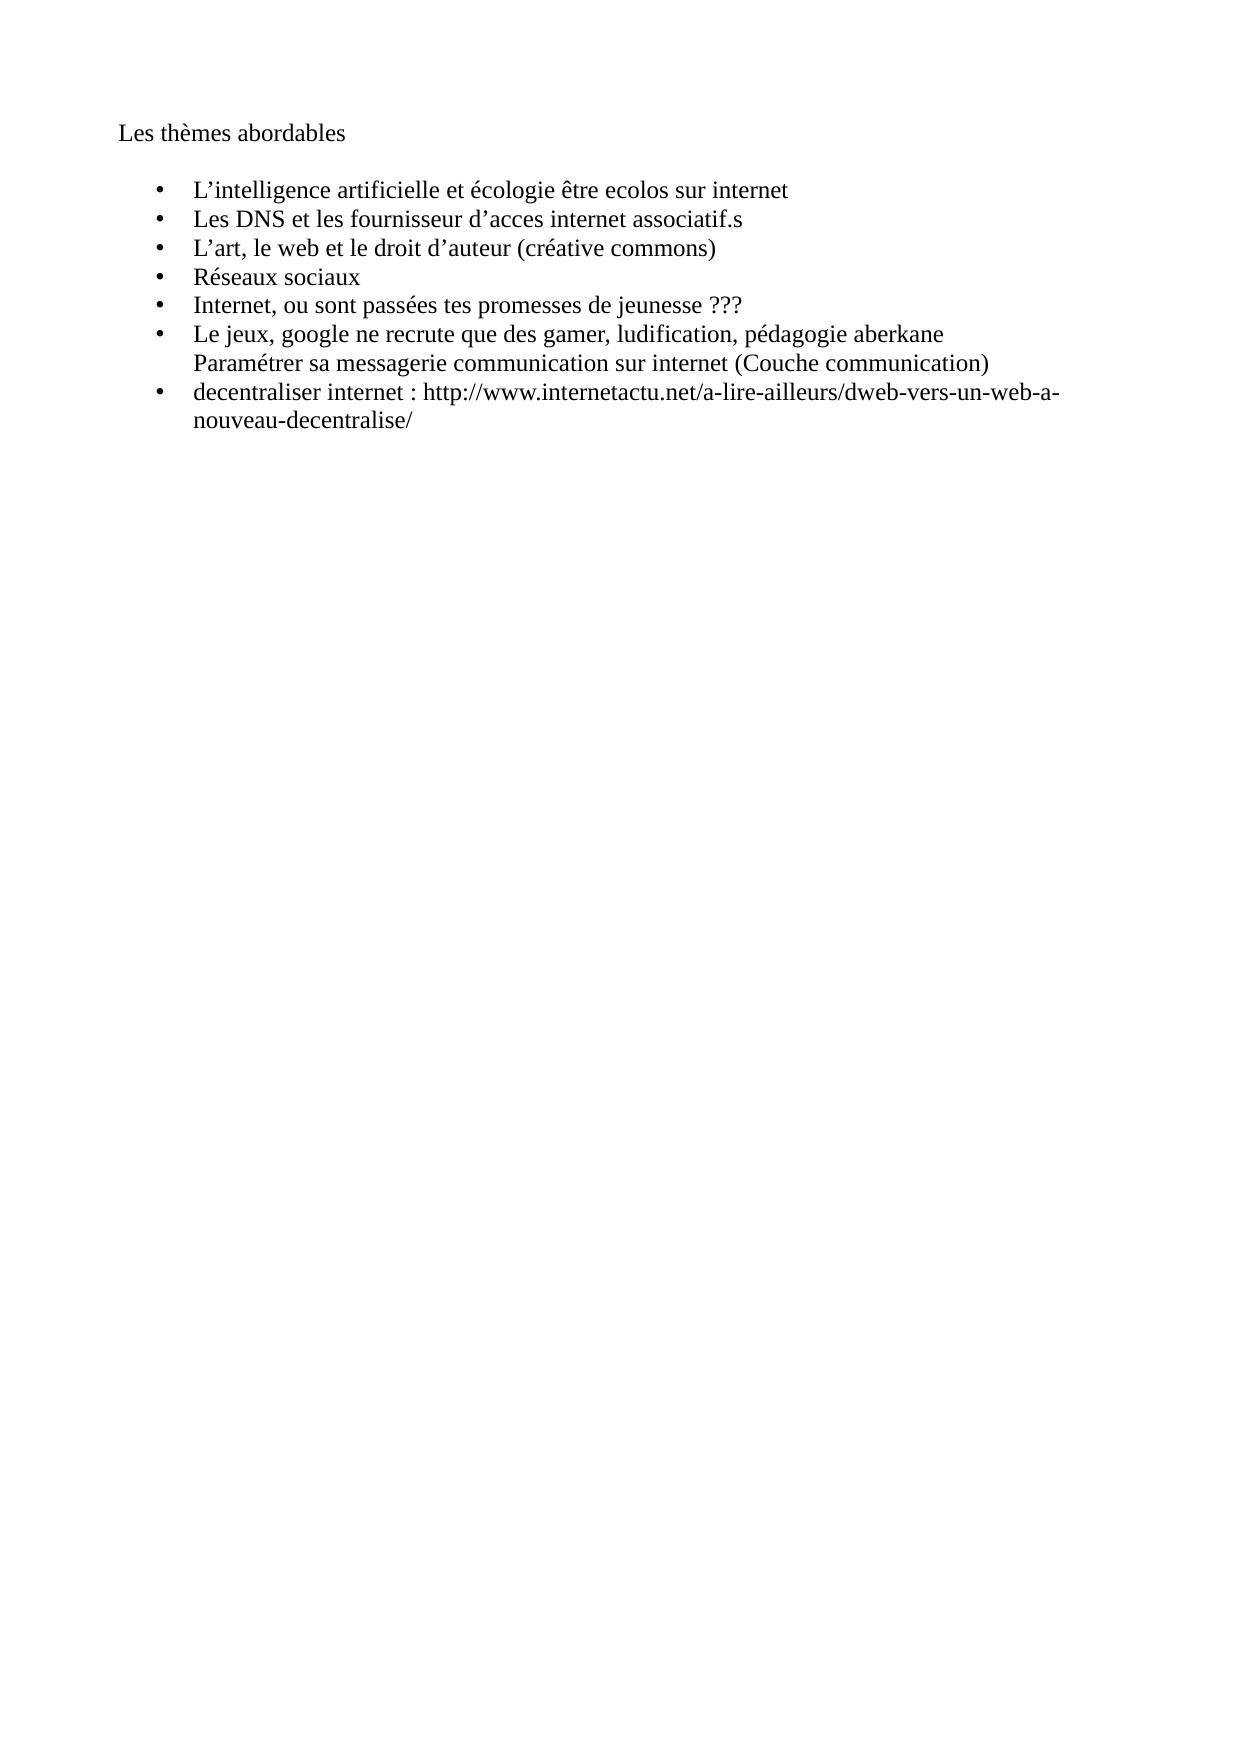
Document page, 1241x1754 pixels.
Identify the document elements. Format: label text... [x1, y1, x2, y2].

text Les thèmes abordables [118, 118, 1122, 147]
list Internet, ou sont passées tes promesses de jeunesse ??? [156, 291, 1122, 319]
list L’art, le web et le droit d’auteur (créative commons) [156, 233, 1122, 262]
list Paramétrer sa messagerie communication sur internet (Couche communication) [156, 348, 1122, 377]
list L’intelligence artificielle et écologie être ecolos sur internet [156, 176, 1122, 204]
list Les DNS et les fournisseur d’acces internet associatif.s [156, 204, 1122, 233]
list Le jeux, google ne recrute que des gamer, ludification, pédagogie aberkane [156, 319, 1122, 348]
list Réseaux sociaux [156, 262, 1122, 291]
list decentraliser internet : http://www.internetactu.net/a-lire-ailleurs/dweb-vers-un-web-a-nouveau-decentralise/ [156, 377, 1122, 434]
